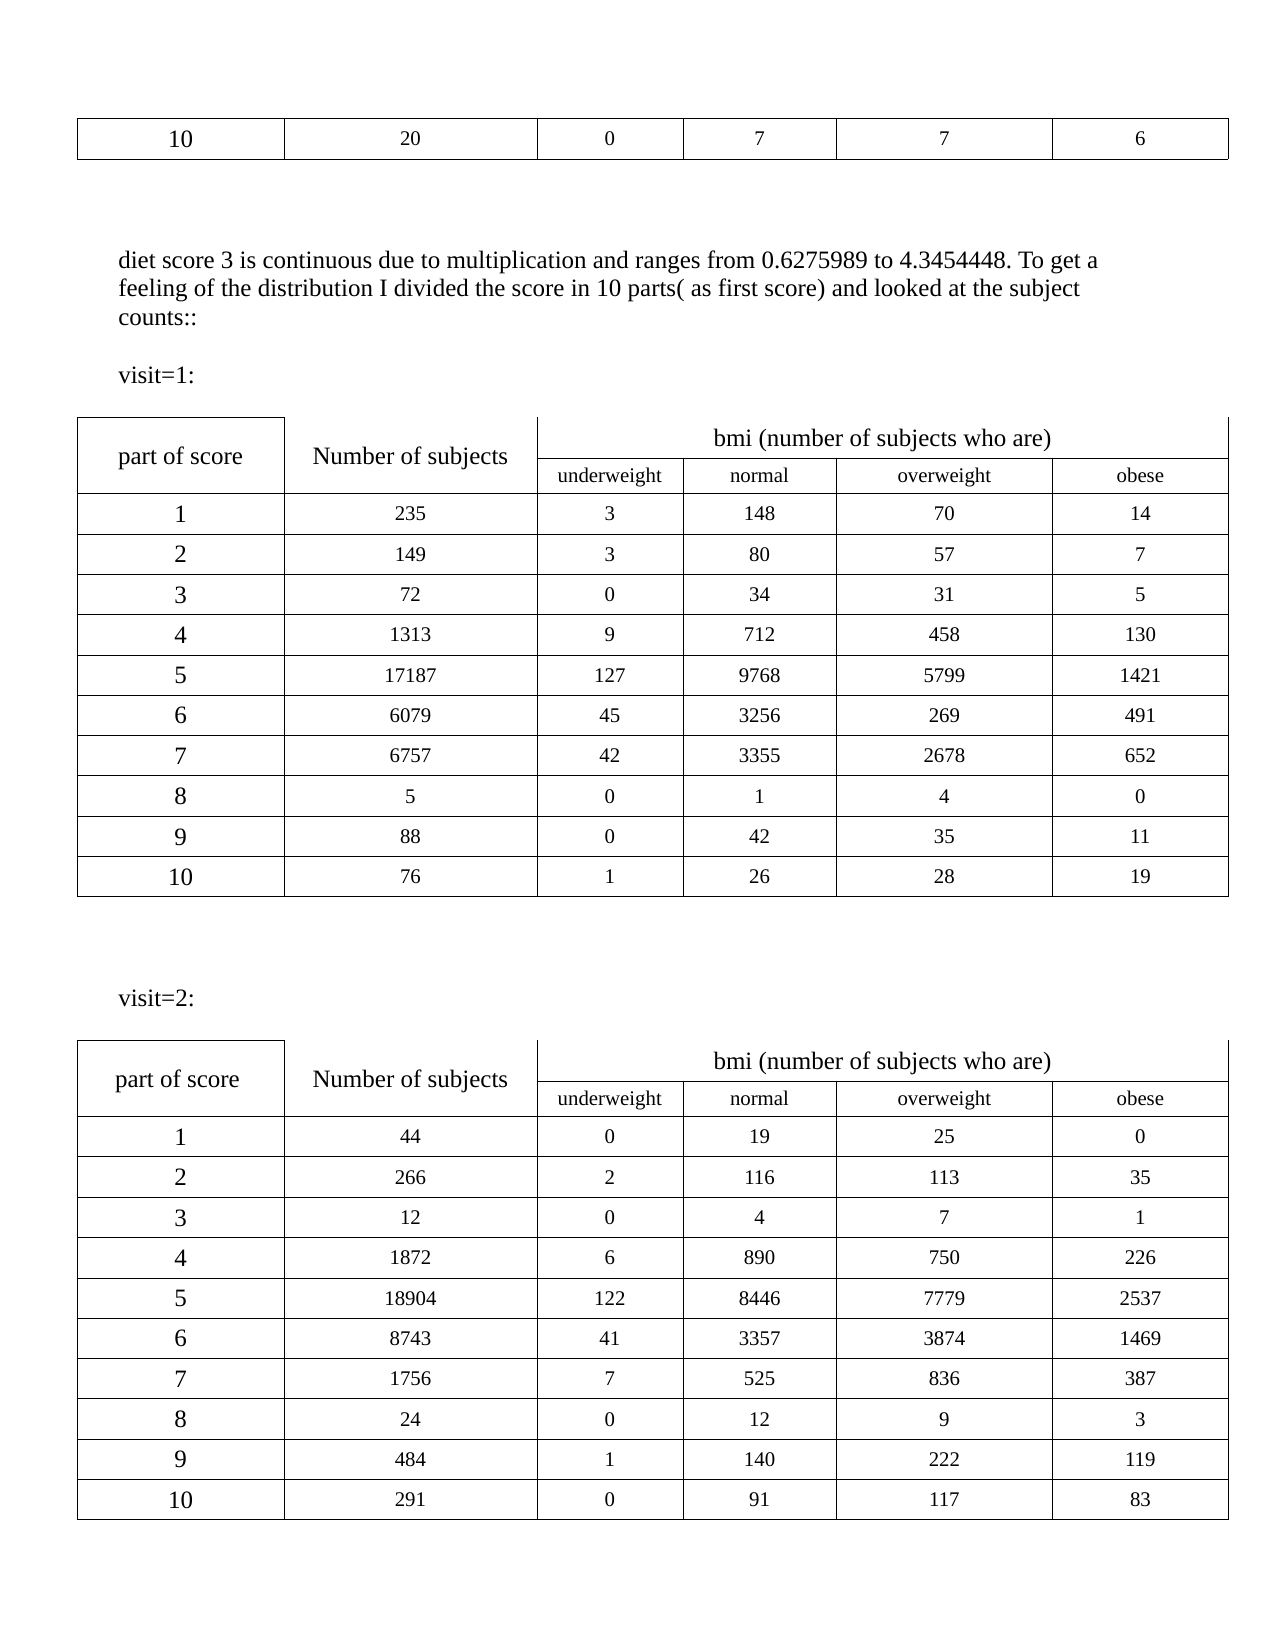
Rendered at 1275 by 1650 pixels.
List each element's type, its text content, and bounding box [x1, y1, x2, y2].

table_cell 10 [78, 857, 284, 896]
table_cell 9 [78, 817, 284, 856]
table_cell 10 [78, 119, 284, 158]
table_cell 235 [285, 494, 537, 533]
table_cell 3 [538, 535, 683, 574]
table_cell 1756 [285, 1359, 537, 1398]
table_cell 3 [78, 1198, 284, 1237]
table_cell 836 [837, 1359, 1052, 1398]
table_cell 9 [78, 1440, 284, 1479]
table_cell 3 [538, 494, 683, 533]
table_cell 2 [538, 1157, 683, 1197]
table_cell 1 [78, 494, 284, 533]
table_cell 226 [1053, 1238, 1228, 1277]
table_cell 5 [78, 656, 284, 695]
table_cell 12 [684, 1399, 836, 1439]
table_cell 0 [538, 119, 683, 158]
table_cell 9768 [684, 656, 836, 695]
table_header Number of subjects [285, 417, 537, 493]
table_cell 70 [837, 494, 1052, 533]
table_cell 484 [285, 1440, 537, 1479]
table_cell 0 [538, 575, 683, 614]
table_cell 0 [1053, 1117, 1228, 1156]
text visit=2: [118, 983, 1157, 1011]
table_header Number of subjects [285, 1040, 537, 1116]
table_cell 266 [285, 1157, 537, 1197]
table_cell 7 [837, 119, 1052, 158]
table_cell 491 [1053, 696, 1228, 735]
table_cell 91 [684, 1480, 836, 1519]
table_cell 45 [538, 696, 683, 735]
table_cell 291 [285, 1480, 537, 1519]
table_cell 4 [837, 776, 1052, 816]
table_cell 34 [684, 575, 836, 614]
table_cell 149 [285, 535, 537, 574]
table_cell 31 [837, 575, 1052, 614]
table_cell 6 [78, 1319, 284, 1358]
table_cell 116 [684, 1157, 836, 1197]
table_cell 1872 [285, 1238, 537, 1277]
table_cell 130 [1053, 615, 1228, 654]
table_cell 117 [837, 1480, 1052, 1519]
table_cell 0 [538, 1399, 683, 1439]
table_cell 0 [538, 1117, 683, 1156]
table_cell 83 [1053, 1480, 1228, 1519]
table_cell 1 [684, 776, 836, 816]
table_cell 44 [285, 1117, 537, 1156]
table_cell overweight [837, 459, 1052, 493]
table_cell 113 [837, 1157, 1052, 1197]
table_cell normal [684, 459, 836, 493]
table_cell 1313 [285, 615, 537, 654]
table_cell 1469 [1053, 1319, 1228, 1358]
table_cell 25 [837, 1117, 1052, 1156]
table_cell 8446 [684, 1279, 836, 1318]
table_cell 7 [1053, 535, 1228, 574]
table_cell 5 [78, 1279, 284, 1318]
text diet score 3 is continuous due to multiplication and ranges from 0.6275989 to 4.3454448. To get a feeling of the distribution I divided the score in 10 parts( as first score) and looked at the subject counts:: [118, 245, 1157, 331]
table_cell 3874 [837, 1319, 1052, 1358]
table_cell 24 [285, 1399, 537, 1439]
table_cell 17187 [285, 656, 537, 695]
table_cell 0 [538, 1198, 683, 1237]
table_cell 119 [1053, 1440, 1228, 1479]
table_cell 8 [78, 1399, 284, 1439]
table_cell 42 [684, 817, 836, 856]
table_cell 6757 [285, 736, 537, 775]
table_header bmi (number of subjects who are) [538, 417, 1228, 458]
table_cell 3 [1053, 1399, 1228, 1439]
table_cell 42 [538, 736, 683, 775]
table_cell 2537 [1053, 1279, 1228, 1318]
table_cell 7 [78, 736, 284, 775]
table_cell 6 [78, 696, 284, 735]
table_cell 3256 [684, 696, 836, 735]
table_cell 387 [1053, 1359, 1228, 1398]
table_cell 148 [684, 494, 836, 533]
table_cell 9 [837, 1399, 1052, 1439]
table_cell 88 [285, 817, 537, 856]
table_cell 11 [1053, 817, 1228, 856]
table_cell normal [684, 1082, 836, 1116]
table_cell 122 [538, 1279, 683, 1318]
table_cell 525 [684, 1359, 836, 1398]
table_cell 1 [1053, 1198, 1228, 1237]
table_header part of score [78, 1041, 284, 1116]
table_cell 127 [538, 656, 683, 695]
table_cell 269 [837, 696, 1052, 735]
table_cell 3355 [684, 736, 836, 775]
table_header bmi (number of subjects who are) [538, 1040, 1228, 1081]
table_cell 5 [285, 776, 537, 816]
table_cell obese [1053, 459, 1228, 493]
table_cell 222 [837, 1440, 1052, 1479]
table_cell 19 [684, 1117, 836, 1156]
table_cell 72 [285, 575, 537, 614]
table_cell 6 [1053, 119, 1228, 158]
table_cell 8743 [285, 1319, 537, 1358]
table_cell 4 [684, 1198, 836, 1237]
table_cell 0 [538, 1480, 683, 1519]
table_cell 26 [684, 857, 836, 896]
table_cell 6 [538, 1238, 683, 1277]
table_cell 458 [837, 615, 1052, 654]
table_cell 2678 [837, 736, 1052, 775]
table_cell 5799 [837, 656, 1052, 695]
table_cell 10 [78, 1480, 284, 1519]
table_cell 14 [1053, 494, 1228, 533]
table_cell 1 [538, 1440, 683, 1479]
table_cell 652 [1053, 736, 1228, 775]
table_cell 12 [285, 1198, 537, 1237]
table_cell 19 [1053, 857, 1228, 896]
table_cell 1 [78, 1117, 284, 1156]
table_cell 8 [78, 776, 284, 816]
table_cell 0 [1053, 776, 1228, 816]
table_cell 35 [1053, 1157, 1228, 1197]
table_cell 57 [837, 535, 1052, 574]
table_cell 2 [78, 1157, 284, 1197]
text visit=1: [118, 360, 1157, 388]
table_cell 750 [837, 1238, 1052, 1277]
table_cell 5 [1053, 575, 1228, 614]
table_cell overweight [837, 1082, 1052, 1116]
table_cell 9 [538, 615, 683, 654]
table_cell 3357 [684, 1319, 836, 1358]
table_cell 1 [538, 857, 683, 896]
table_cell 28 [837, 857, 1052, 896]
table_cell 6079 [285, 696, 537, 735]
table_cell 76 [285, 857, 537, 896]
table_cell underweight [538, 459, 683, 493]
table_cell 20 [285, 119, 537, 158]
table_cell 1421 [1053, 656, 1228, 695]
table_cell 0 [538, 817, 683, 856]
table_cell 4 [78, 615, 284, 654]
table_cell 3 [78, 575, 284, 614]
table_cell 80 [684, 535, 836, 574]
table_cell 41 [538, 1319, 683, 1358]
table_cell 712 [684, 615, 836, 654]
table_cell obese [1053, 1082, 1228, 1116]
table_cell 7779 [837, 1279, 1052, 1318]
table_cell 2 [78, 535, 284, 574]
table_cell 7 [837, 1198, 1052, 1237]
table_cell 140 [684, 1440, 836, 1479]
table_cell 4 [78, 1238, 284, 1277]
table_cell 35 [837, 817, 1052, 856]
table_cell 7 [538, 1359, 683, 1398]
table_cell 18904 [285, 1279, 537, 1318]
table_cell 890 [684, 1238, 836, 1277]
table_cell 7 [684, 119, 836, 158]
table_cell 7 [78, 1359, 284, 1398]
table_header part of score [78, 418, 284, 493]
table_cell 0 [538, 776, 683, 816]
table_cell underweight [538, 1082, 683, 1116]
